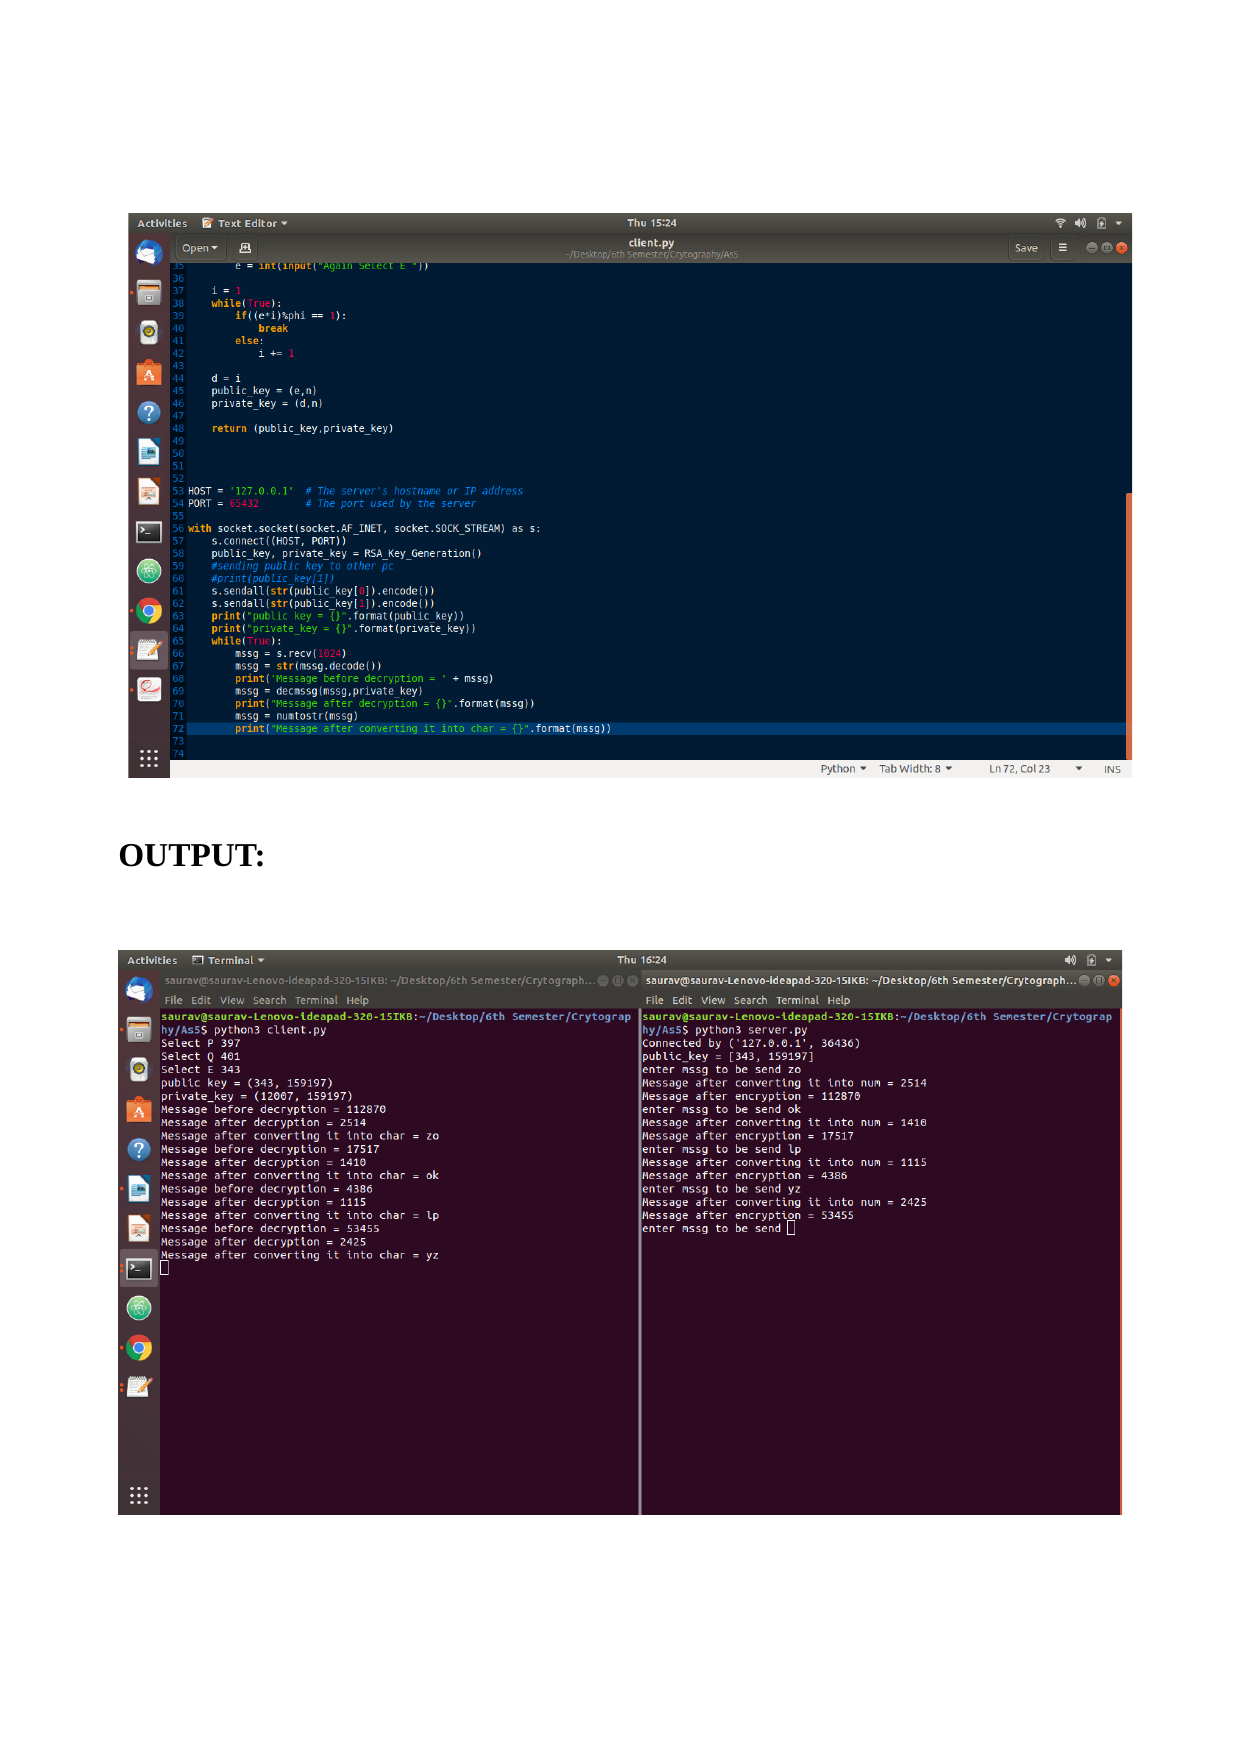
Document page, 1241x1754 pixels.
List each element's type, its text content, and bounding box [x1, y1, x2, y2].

picture [128, 213, 1133, 778]
text OUTPUT: [118, 835, 1122, 873]
picture [118, 950, 1123, 1515]
